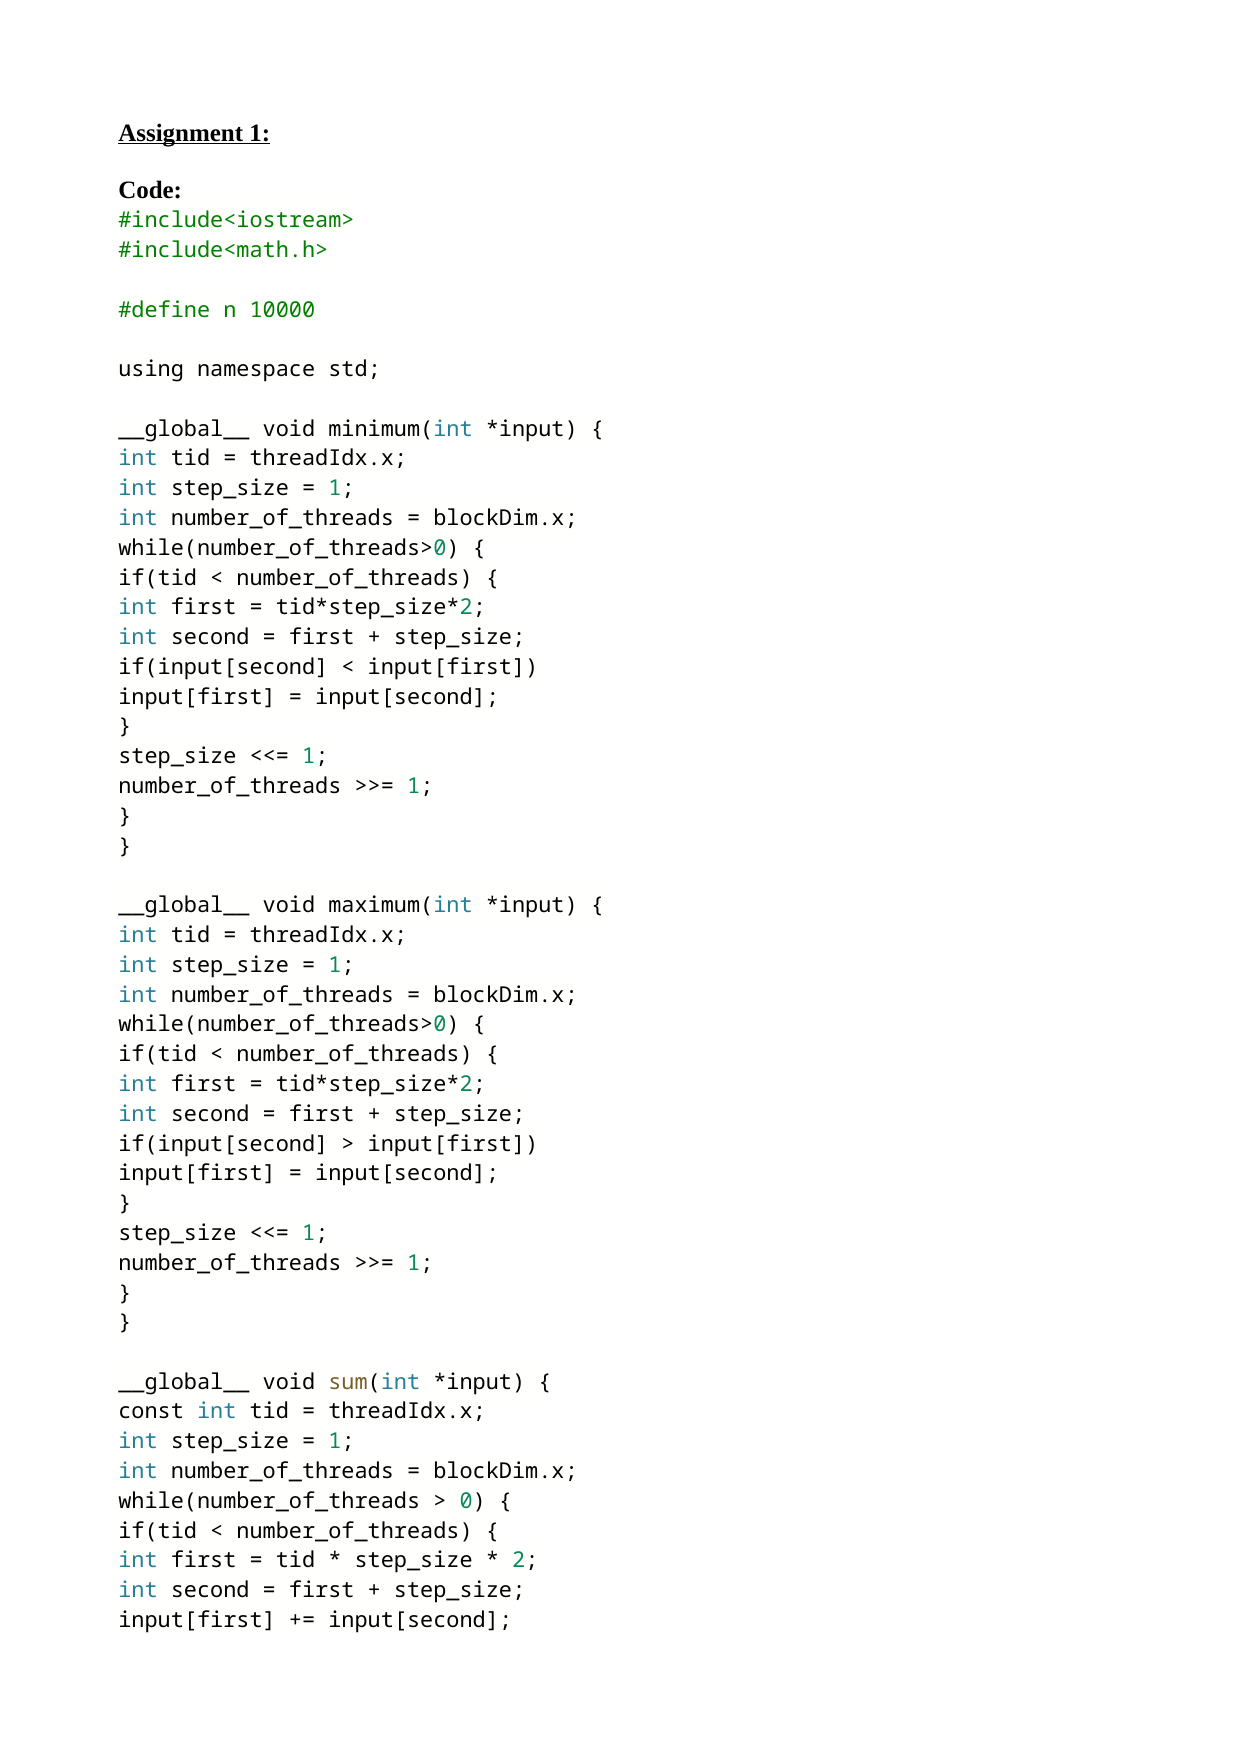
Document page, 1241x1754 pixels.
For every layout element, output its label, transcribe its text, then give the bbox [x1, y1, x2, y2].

text } [118, 1187, 1122, 1217]
text if(input[second] > input[first]) [118, 1127, 1122, 1157]
text Code: [118, 176, 1122, 204]
text int step_size = 1; [118, 472, 1122, 502]
text while(number_of_threads>0) { [118, 532, 1122, 562]
text __global__ void sum(int *input) { [118, 1366, 1122, 1396]
text } [118, 711, 1122, 740]
text using namespace std; [118, 353, 1122, 383]
text number_of_threads >>= 1; [118, 770, 1122, 800]
text number_of_threads >>= 1; [118, 1247, 1122, 1276]
text #include<math.h> [118, 234, 1122, 264]
text int first = tid*step_size*2; [118, 591, 1122, 621]
text if(tid < number_of_threads) { [118, 1515, 1122, 1544]
text int first = tid * step_size * 2; [118, 1544, 1122, 1574]
text step_size <<= 1; [118, 740, 1122, 770]
text __global__ void minimum(int *input) { [118, 413, 1122, 442]
text __global__ void maximum(int *input) { [118, 889, 1122, 919]
text int number_of_threads = blockDim.x; [118, 978, 1122, 1008]
text int number_of_threads = blockDim.x; [118, 1455, 1122, 1485]
text Assignment 1: [118, 118, 1122, 147]
text const int tid = threadIdx.x; [118, 1396, 1122, 1425]
text } [118, 830, 1122, 859]
text } [118, 1276, 1122, 1306]
text int second = first + step_size; [118, 1098, 1122, 1127]
text int second = first + step_size; [118, 621, 1122, 651]
text #define n 10000 [118, 294, 1122, 323]
text while(number_of_threads>0) { [118, 1008, 1122, 1038]
text while(number_of_threads > 0) { [118, 1485, 1122, 1515]
text int first = tid*step_size*2; [118, 1068, 1122, 1098]
text if(tid < number_of_threads) { [118, 562, 1122, 591]
text int step_size = 1; [118, 1425, 1122, 1455]
text step_size <<= 1; [118, 1217, 1122, 1247]
text int tid = threadIdx.x; [118, 442, 1122, 472]
text input[first] += input[second]; [118, 1604, 1122, 1634]
text if(tid < number_of_threads) { [118, 1038, 1122, 1068]
text input[first] = input[second]; [118, 681, 1122, 711]
text int number_of_threads = blockDim.x; [118, 502, 1122, 532]
text } [118, 1306, 1122, 1336]
text input[first] = input[second]; [118, 1157, 1122, 1187]
text int second = first + step_size; [118, 1574, 1122, 1604]
text int tid = threadIdx.x; [118, 919, 1122, 949]
text #include<iostream> [118, 204, 1122, 234]
text } [118, 800, 1122, 830]
text if(input[second] < input[first]) [118, 651, 1122, 681]
text int step_size = 1; [118, 949, 1122, 978]
